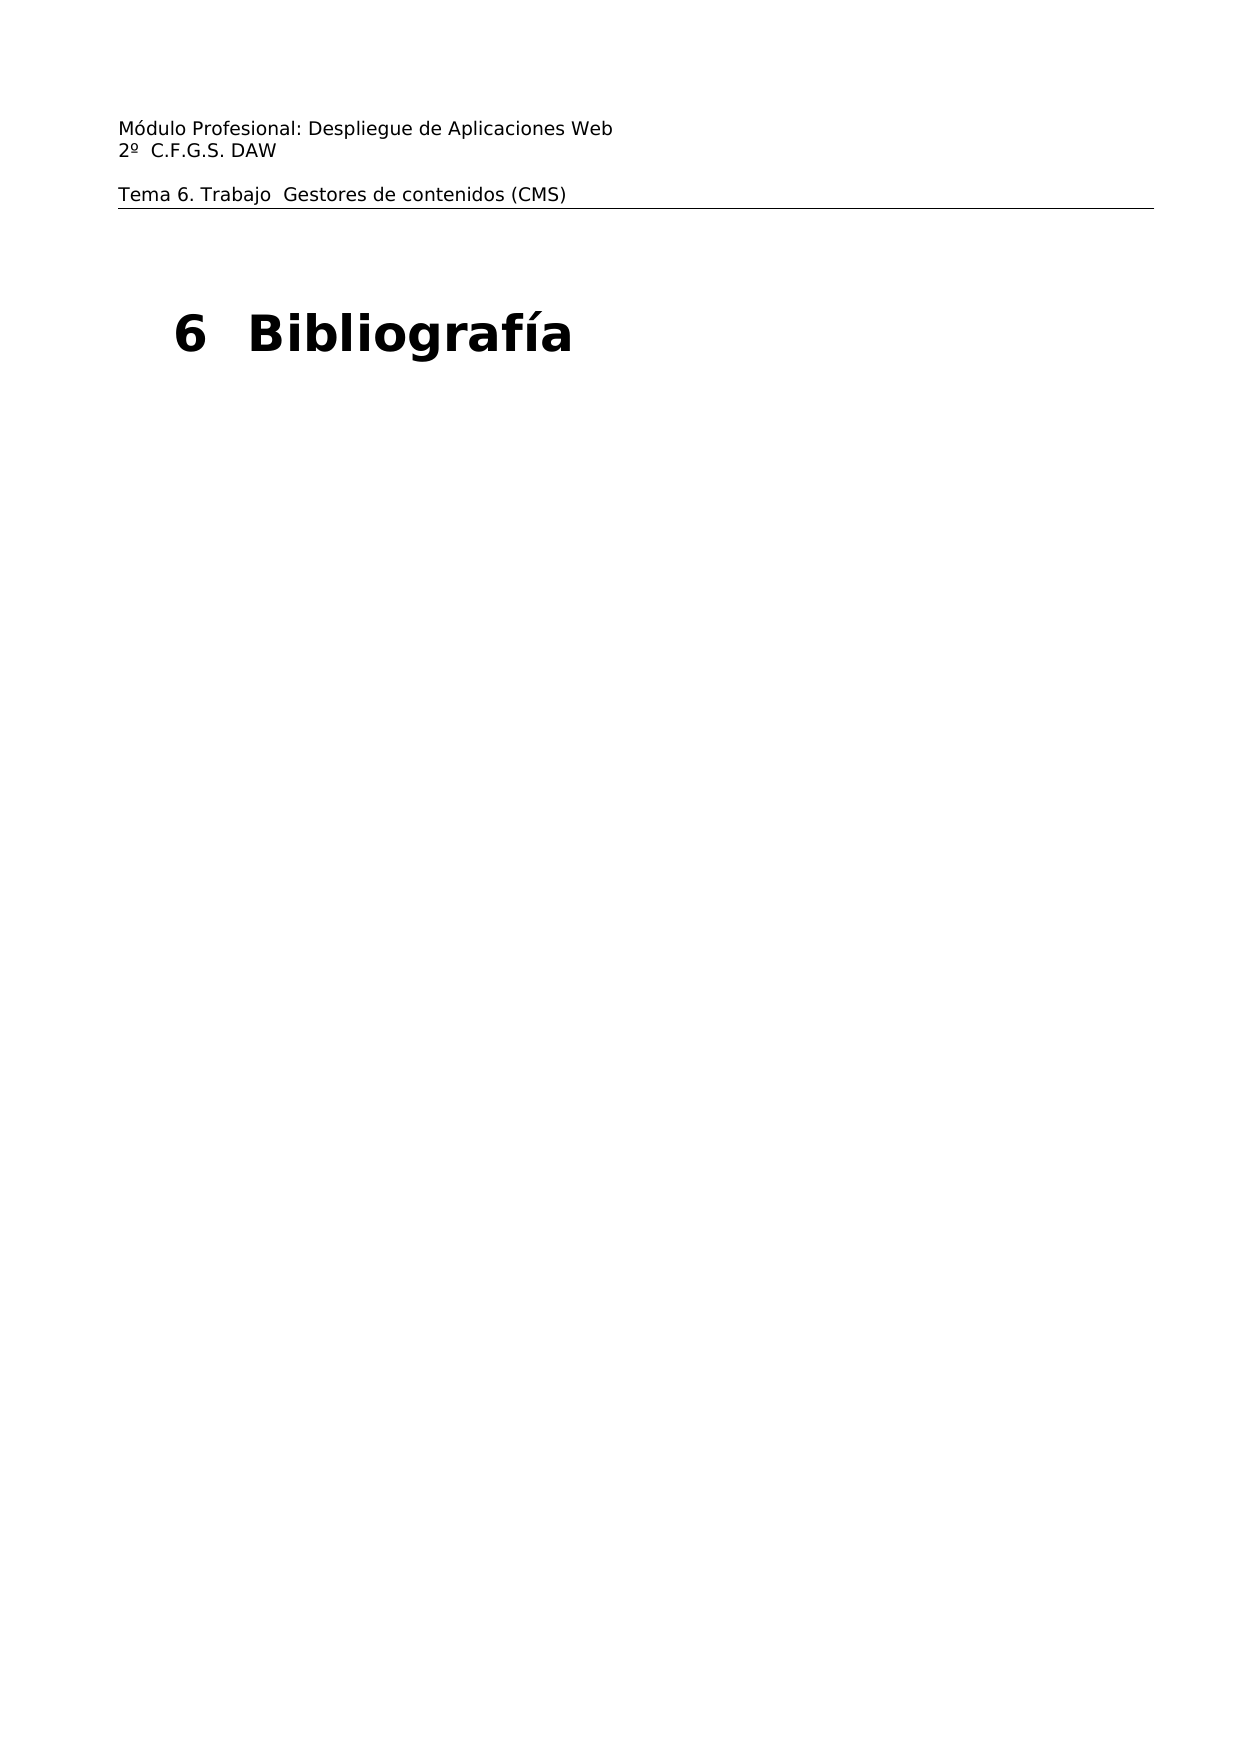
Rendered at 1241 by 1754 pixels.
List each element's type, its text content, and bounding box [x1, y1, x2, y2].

subtitle Bibliografía [118, 305, 1154, 421]
